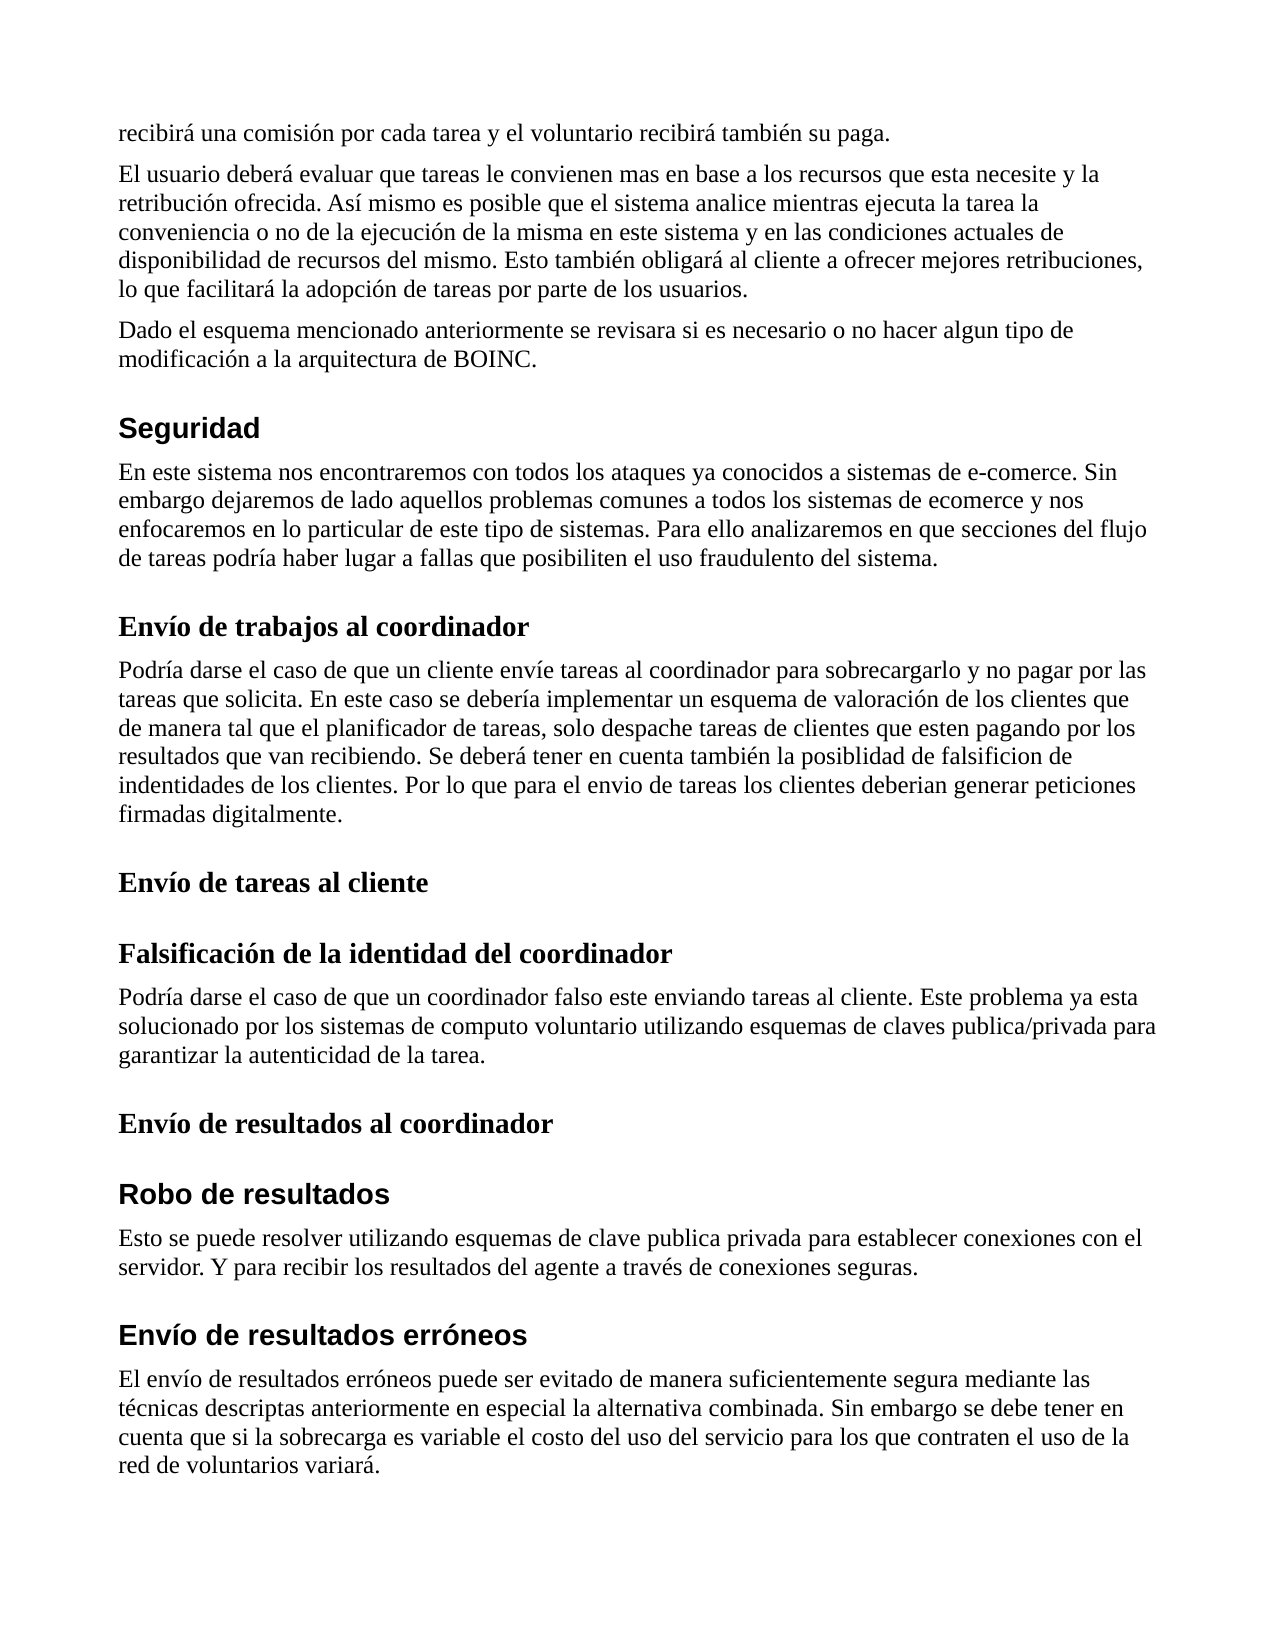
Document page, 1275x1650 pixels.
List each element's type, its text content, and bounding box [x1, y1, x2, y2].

subtitle Robo de resultados [118, 1177, 1157, 1211]
subtitle Seguridad [118, 411, 1157, 444]
text Podría darse el caso de que un coordinador falso este enviando tareas al cliente. Este problema ya esta solucionado por los sistemas de computo voluntario utilizando esquemas de claves publica/privada para garantizar la autenticidad de la tarea. [118, 982, 1157, 1068]
text El envío de resultados erróneos puede ser evitado de manera suficientemente segura mediante las técnicas descriptas anteriormente en especial la alternativa combinada. Sin embargo se debe tener en cuenta que si la sobrecarga es variable el costo del uso del servicio para los que contraten el uso de la red de voluntarios variará. [118, 1364, 1157, 1479]
text Podría darse el caso de que un cliente envíe tareas al coordinador para sobrecargarlo y no pagar por las tareas que solicita. En este caso se debería implementar un esquema de valoración de los clientes que de manera tal que el planificador de tareas, solo despache tareas de clientes que esten pagando por los resultados que van recibiendo. Se deberá tener en cuenta también la posiblidad de falsificion de indentidades de los clientes. Por lo que para el envio de tareas los clientes deberian generar peticiones firmadas digitalmente. [118, 655, 1157, 828]
subtitle Envío de resultados al coordinador [118, 1106, 1157, 1139]
text Dado el esquema mencionado anteriormente se revisara si es necesario o no hacer algun tipo de modificación a la arquitectura de BOINC. [118, 316, 1157, 373]
text Esto se puede resolver utilizando esquemas de clave publica privada para establecer conexiones con el servidor. Y para recibir los resultados del agente a través de conexiones seguras. [118, 1223, 1157, 1281]
text El usuario deberá evaluar que tareas le convienen mas en base a los recursos que esta necesite y la retribución ofrecida. Así mismo es posible que el sistema analice mientras ejecuta la tarea la conveniencia o no de la ejecución de la misma en este sistema y en las condiciones actuales de disponibilidad de recursos del mismo. Esto también obligará al cliente a ofrecer mejores retribuciones, lo que facilitará la adopción de tareas por parte de los usuarios. [118, 159, 1157, 303]
text recibirá una comisión por cada tarea y el voluntario recibirá también su paga. [118, 118, 1157, 147]
text En este sistema nos encontraremos con todos los ataques ya conocidos a sistemas de e-comerce. Sin embargo dejaremos de lado aquellos problemas comunes a todos los sistemas de ecomerce y nos enfocaremos en lo particular de este tipo de sistemas. Para ello analizaremos en que secciones del flujo de tareas podría haber lugar a fallas que posibiliten el uso fraudulento del sistema. [118, 457, 1157, 572]
subtitle Envío de resultados erróneos [118, 1318, 1157, 1352]
subtitle Envío de trabajos al coordinador [118, 609, 1157, 643]
subtitle Envío de tareas al cliente [118, 865, 1157, 899]
subtitle Falsificación de la identidad del coordinador [118, 936, 1157, 970]
